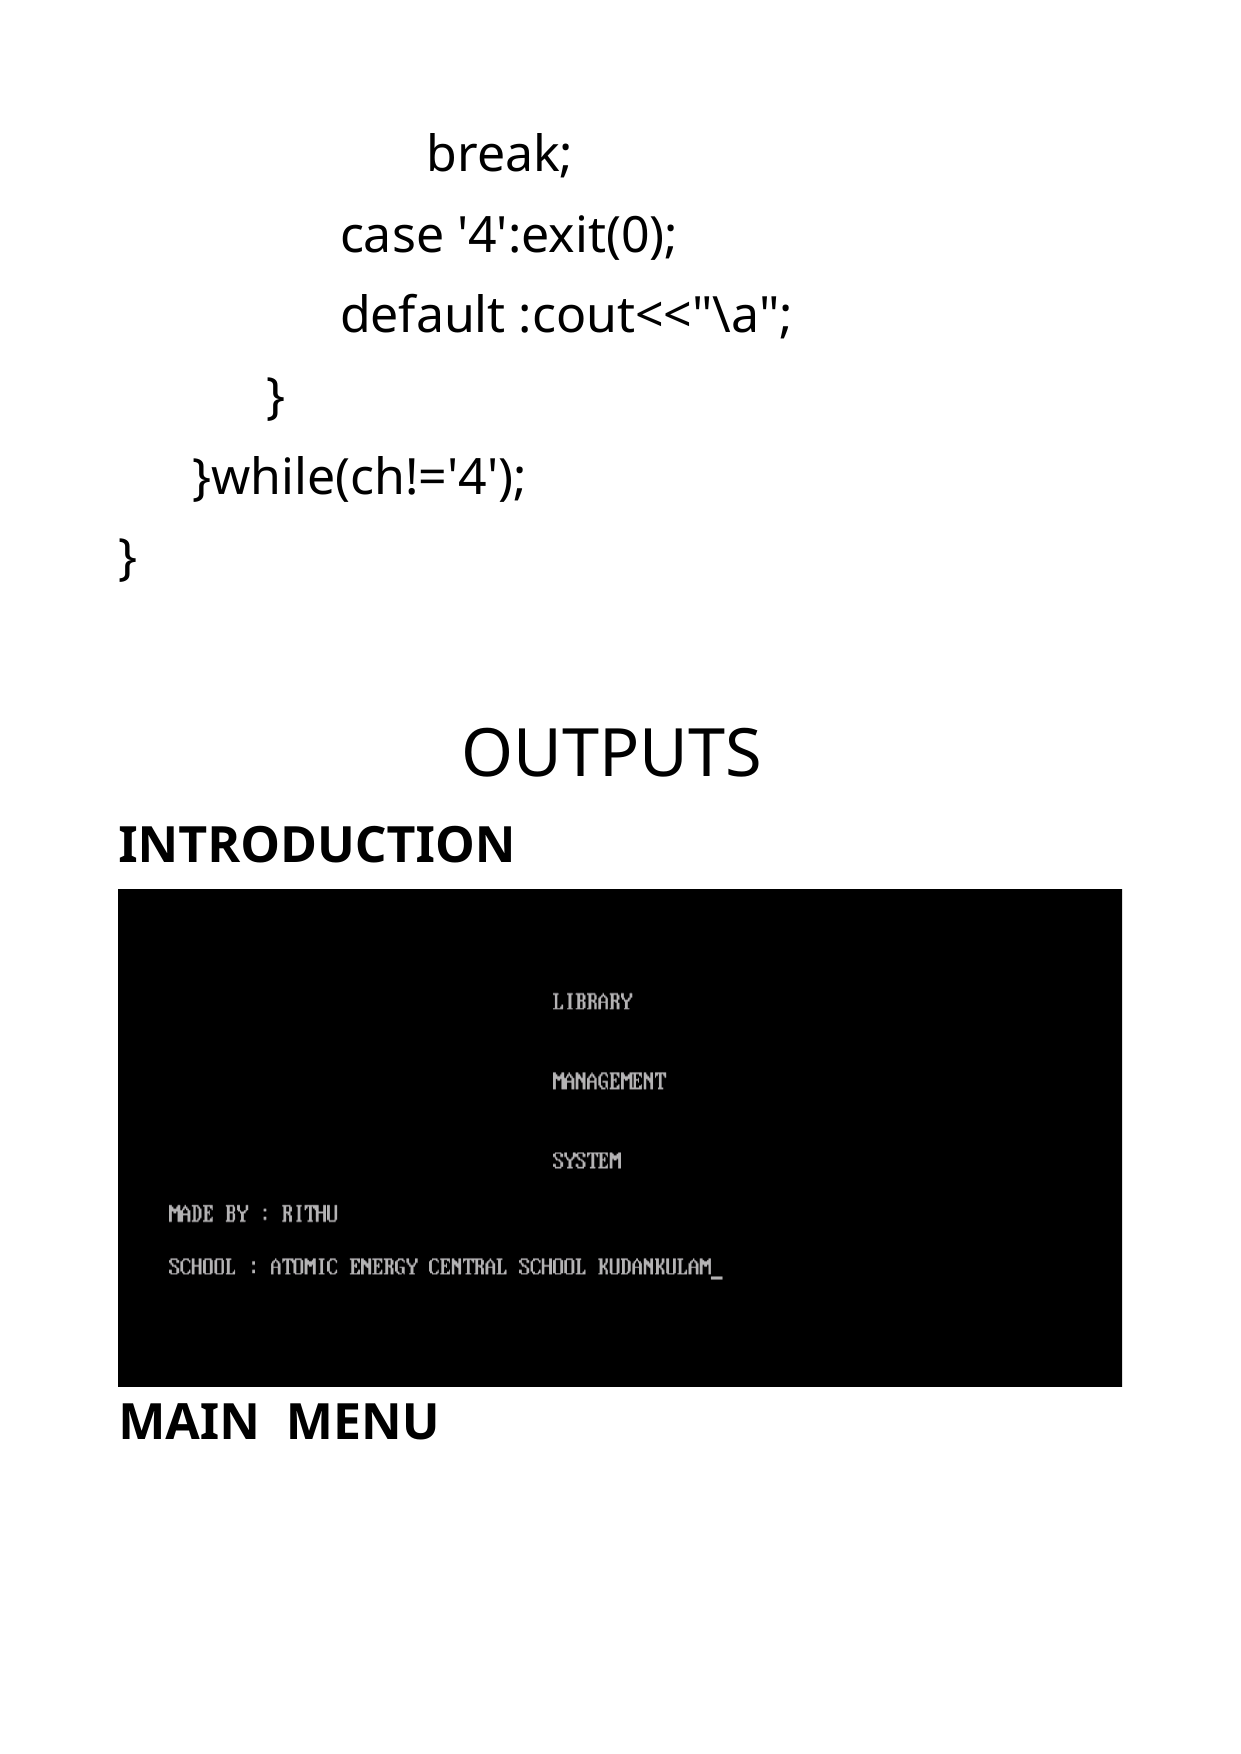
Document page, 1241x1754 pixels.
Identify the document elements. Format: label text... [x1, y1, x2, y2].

text } [118, 521, 1122, 589]
text } [118, 360, 1122, 428]
text default :cout<<"\a"; [118, 279, 1122, 347]
text break; [118, 118, 1122, 186]
picture [118, 889, 1123, 1387]
text case '4':exit(0); [118, 199, 1122, 267]
text MAIN MENU [118, 1387, 1122, 1454]
text OUTPUTS [118, 705, 1122, 796]
text }while(ch!='4'); [118, 441, 1122, 509]
text INTRODUCTION [118, 808, 1122, 877]
